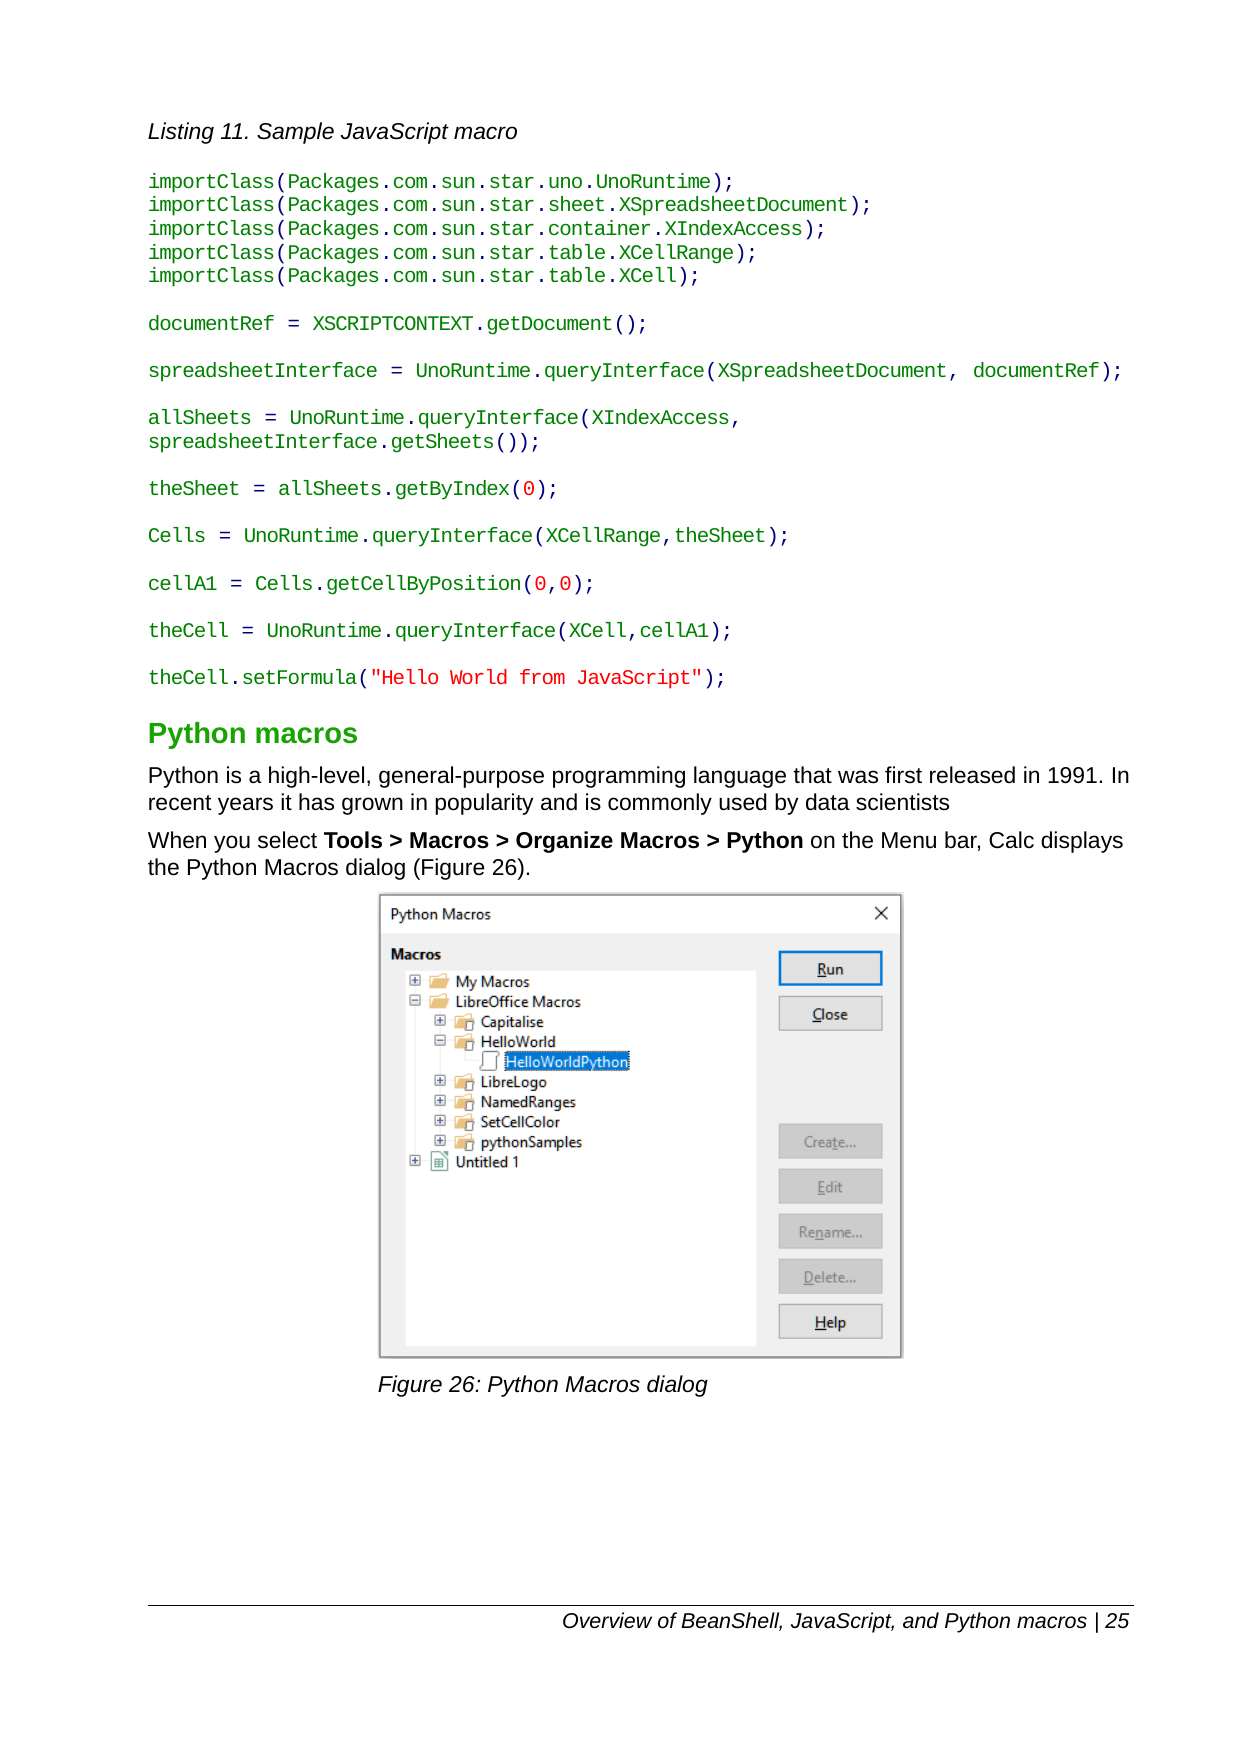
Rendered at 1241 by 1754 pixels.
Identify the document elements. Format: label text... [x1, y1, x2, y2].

subtitle Python macros [148, 716, 1134, 749]
text Figure 26: Python Macros dialog [378, 1371, 904, 1398]
text Python is a high-level, general-purpose programming language that was first released in 1991. In recent years it has grown in popularity and is commonly used by data scientists [148, 762, 1134, 815]
text Listing 11. Sample JavaScript macro [148, 118, 1134, 144]
picture [377, 892, 904, 1359]
text When you select Tools > Macros > Organize Macros > Python on the Menu bar, Calc displays the Python Macros dialog (Figure 26). [148, 827, 1134, 880]
text importClass(Packages.com.sun.star.uno.UnoRuntime); importClass(Packages.com.sun.star.sheet.XSpreadsheetDocument); importClass(Packages.com.sun.star.container.XIndexAccess); importClass(Packages.com.sun.star.table.XCellRange); importClass(Packages.com.sun.star.table.XCell); documentRef = XSCRIPTCONTEXT.getDocument(); spreadsheetInterface = UnoRuntime.queryInterface(XSpreadsheetDocument, documentRef); allSheets = UnoRuntime.queryInterface(XIndexAccess, spreadsheetInterface.getSheets()); theSheet = allSheets.getByIndex(0); Cells = UnoRuntime.queryInterface(XCellRange,theSheet); cellA1 = Cells.getCellByPosition(0,0); theCell = UnoRuntime.queryInterface(XCell,cellA1); theCell.setFormula("Hello World from JavaScript"); [148, 171, 1134, 691]
